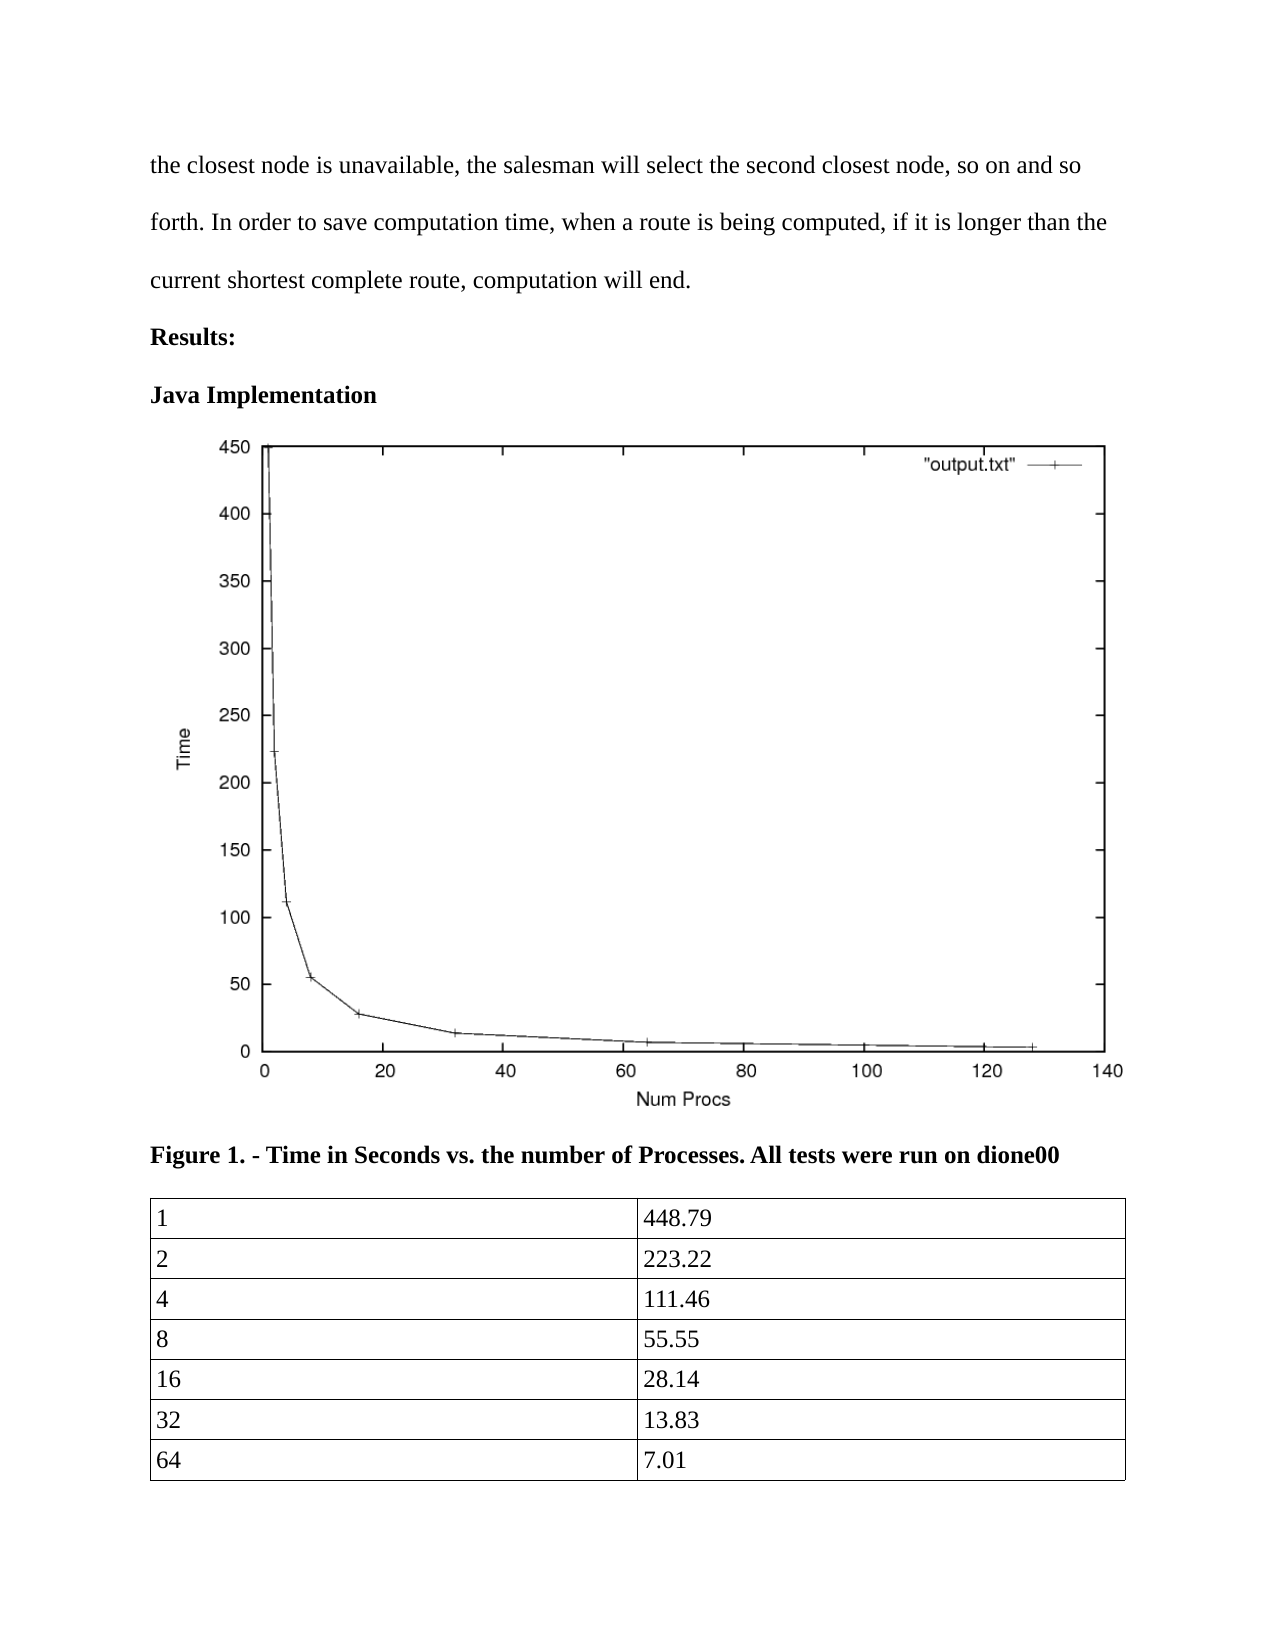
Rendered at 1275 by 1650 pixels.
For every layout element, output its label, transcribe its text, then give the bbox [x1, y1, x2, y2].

picture [150, 437, 1125, 1112]
table_cell 64 [151, 1440, 637, 1480]
text Figure 1. - Time in Seconds vs. the number of Processes. All tests were run on dione00 [150, 1112, 1125, 1169]
table_cell 32 [151, 1400, 637, 1439]
table_cell 28.14 [638, 1360, 1125, 1399]
table_header 448.79 [638, 1199, 1125, 1238]
table_cell 55.55 [638, 1320, 1125, 1359]
table_cell 111.46 [638, 1279, 1125, 1318]
text Results: [150, 322, 1125, 351]
table_header 1 [151, 1199, 637, 1238]
table_cell 7.01 [638, 1440, 1125, 1480]
text the closest node is unavailable, the salesman will select the second closest node, so on and so forth. In order to save computation time, when a route is being computed, if it is longer than the current shortest complete route, computation will end. [150, 150, 1125, 294]
table_cell 13.83 [638, 1400, 1125, 1439]
text Java Implementation [150, 380, 1125, 409]
table_cell 16 [151, 1360, 637, 1399]
table_cell 2 [151, 1239, 637, 1278]
table_cell 8 [151, 1320, 637, 1359]
table_cell 4 [151, 1279, 637, 1318]
table_cell 223.22 [638, 1239, 1125, 1278]
